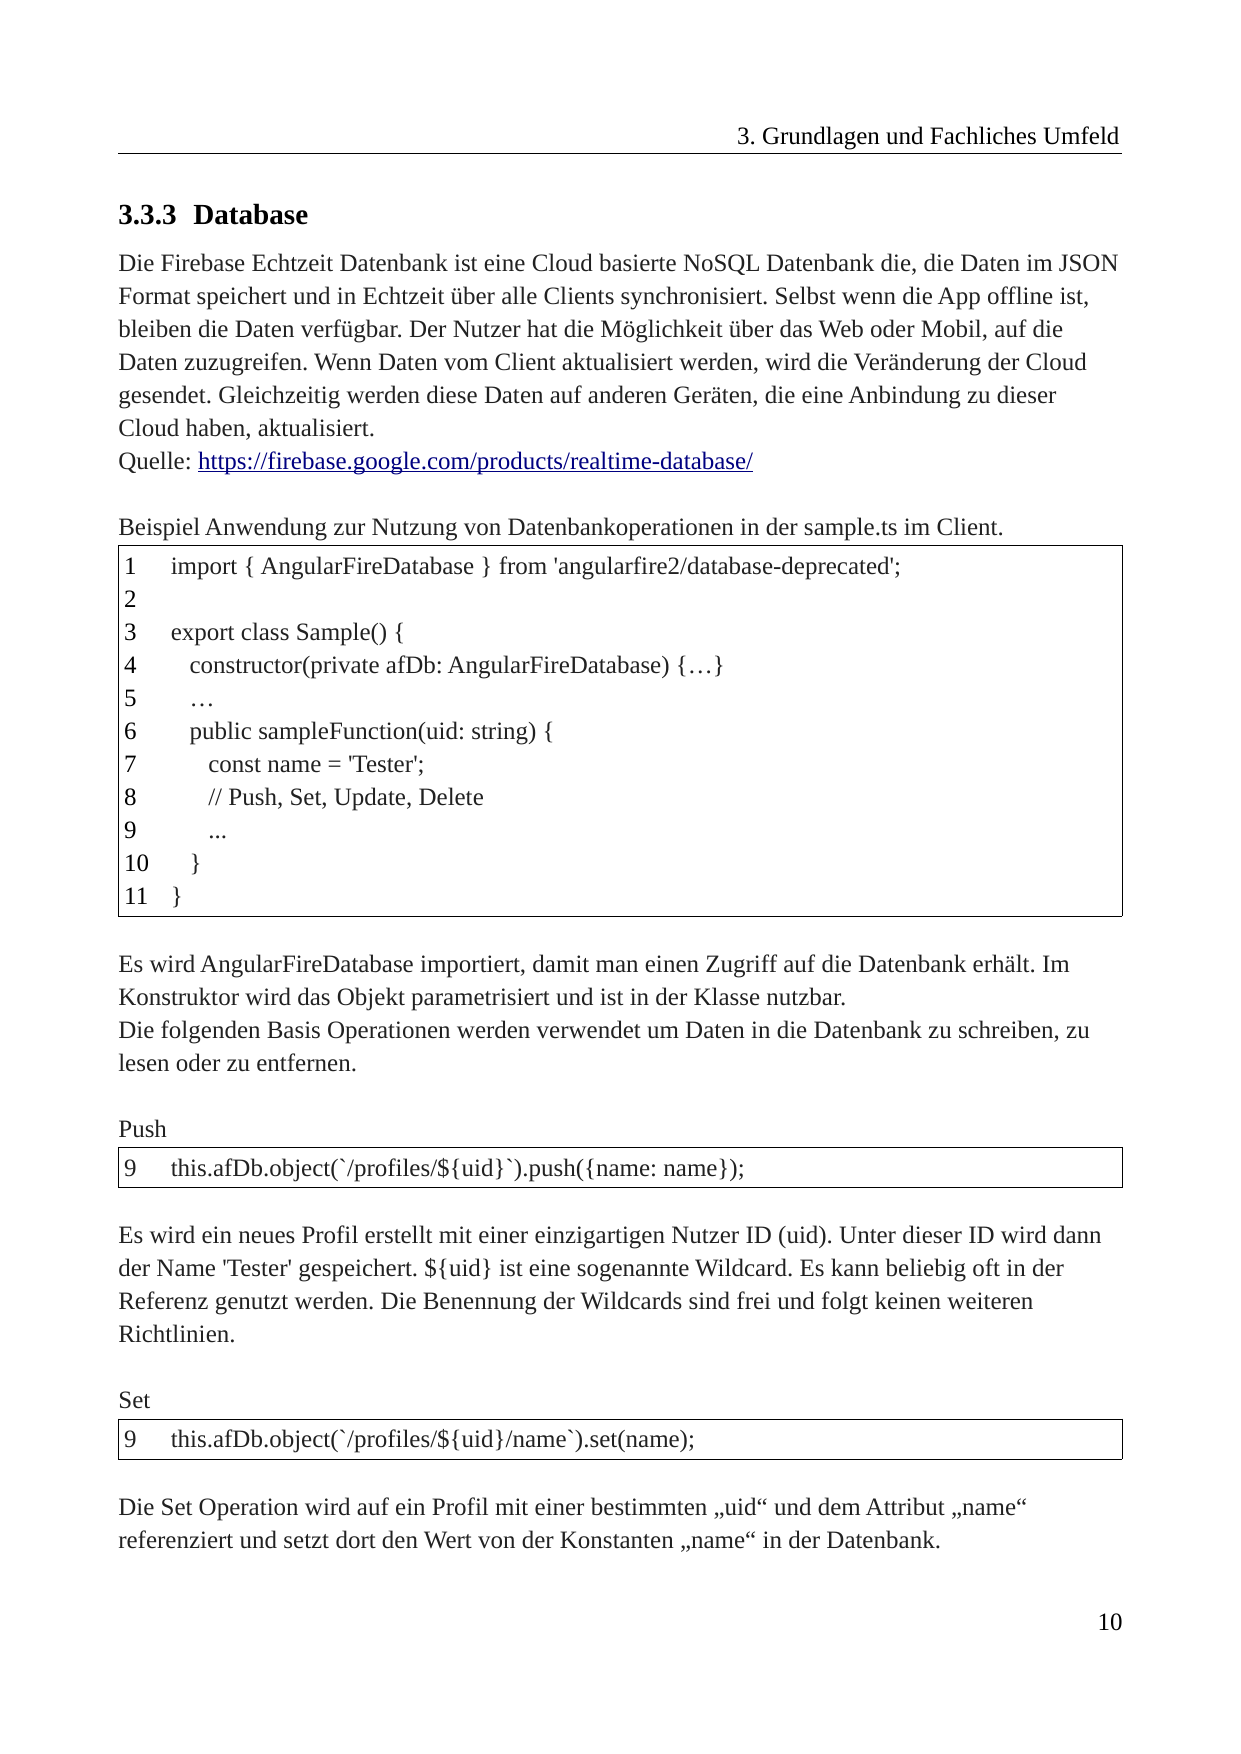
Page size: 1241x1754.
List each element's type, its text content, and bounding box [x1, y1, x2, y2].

table_header this.afDb.object(`/profiles/${uid}`).push({name: name}); [165, 1148, 1122, 1187]
text Beispiel Anwendung zur Nutzung von Datenbankoperationen in der sample.ts im Client. [118, 512, 1122, 541]
table_header 1 2 3 4 5 6 7 8 9 10 11 [119, 546, 165, 916]
table_header this.afDb.object(`/profiles/${uid}/name`).set(name); [165, 1420, 1122, 1459]
text Die folgenden Basis Operationen werden verwendet um Daten in die Datenbank zu schreiben, zu lesen oder zu entfernen. [118, 1015, 1122, 1077]
text Es wird AngularFireDatabase importiert, damit man einen Zugriff auf die Datenbank erhält. Im Konstruktor wird das Objekt parametrisiert und ist in der Klasse nutzbar. [118, 949, 1122, 1011]
text Die Firebase Echtzeit Datenbank ist eine Cloud basierte NoSQL Datenbank die, die Daten im JSON Format speichert und in Echtzeit über alle Clients synchronisiert. Selbst wenn die App offline ist, bleiben die Daten verfügbar. Der Nutzer hat die Möglichkeit über das Web oder Mobil, auf die Daten zuzugreifen. Wenn Daten vom Client aktualisiert werden, wird die Veränderung der Cloud gesendet. Gleichzeitig werden diese Daten auf anderen Geräten, die eine Anbindung zu dieser Cloud haben, aktualisiert. [118, 248, 1122, 442]
text Quelle: https://firebase.google.com/products/realtime-database/ [118, 446, 1122, 475]
text Die Set Operation wird auf ein Profil mit einer bestimmten „uid“ und dem Attribut „name“ referenziert und setzt dort den Wert von der Konstanten „name“ in der Datenbank. [118, 1492, 1122, 1554]
text Set [118, 1385, 1122, 1414]
text Push [118, 1114, 1122, 1143]
text Es wird ein neues Profil erstellt mit einer einzigartigen Nutzer ID (uid). Unter dieser ID wird dann der Name 'Tester' gespeichert. ${uid} ist eine sogenannte Wildcard. Es kann beliebig oft in der Referenz genutzt werden. Die Benennung der Wildcards sind frei und folgt keinen weiteren Richtlinien. [118, 1220, 1122, 1348]
table_header import { AngularFireDatabase } from 'angularfire2/database-deprecated'; export class Sample() { constructor(private afDb: AngularFireDatabase) {…} … public sampleFunction(uid: string) { const name = 'Tester'; // Push, Set, Update, Delete ... } } [165, 546, 1122, 916]
table_header 9 [119, 1420, 165, 1459]
subtitle Database [118, 197, 1122, 230]
table_header 9 [119, 1148, 165, 1187]
